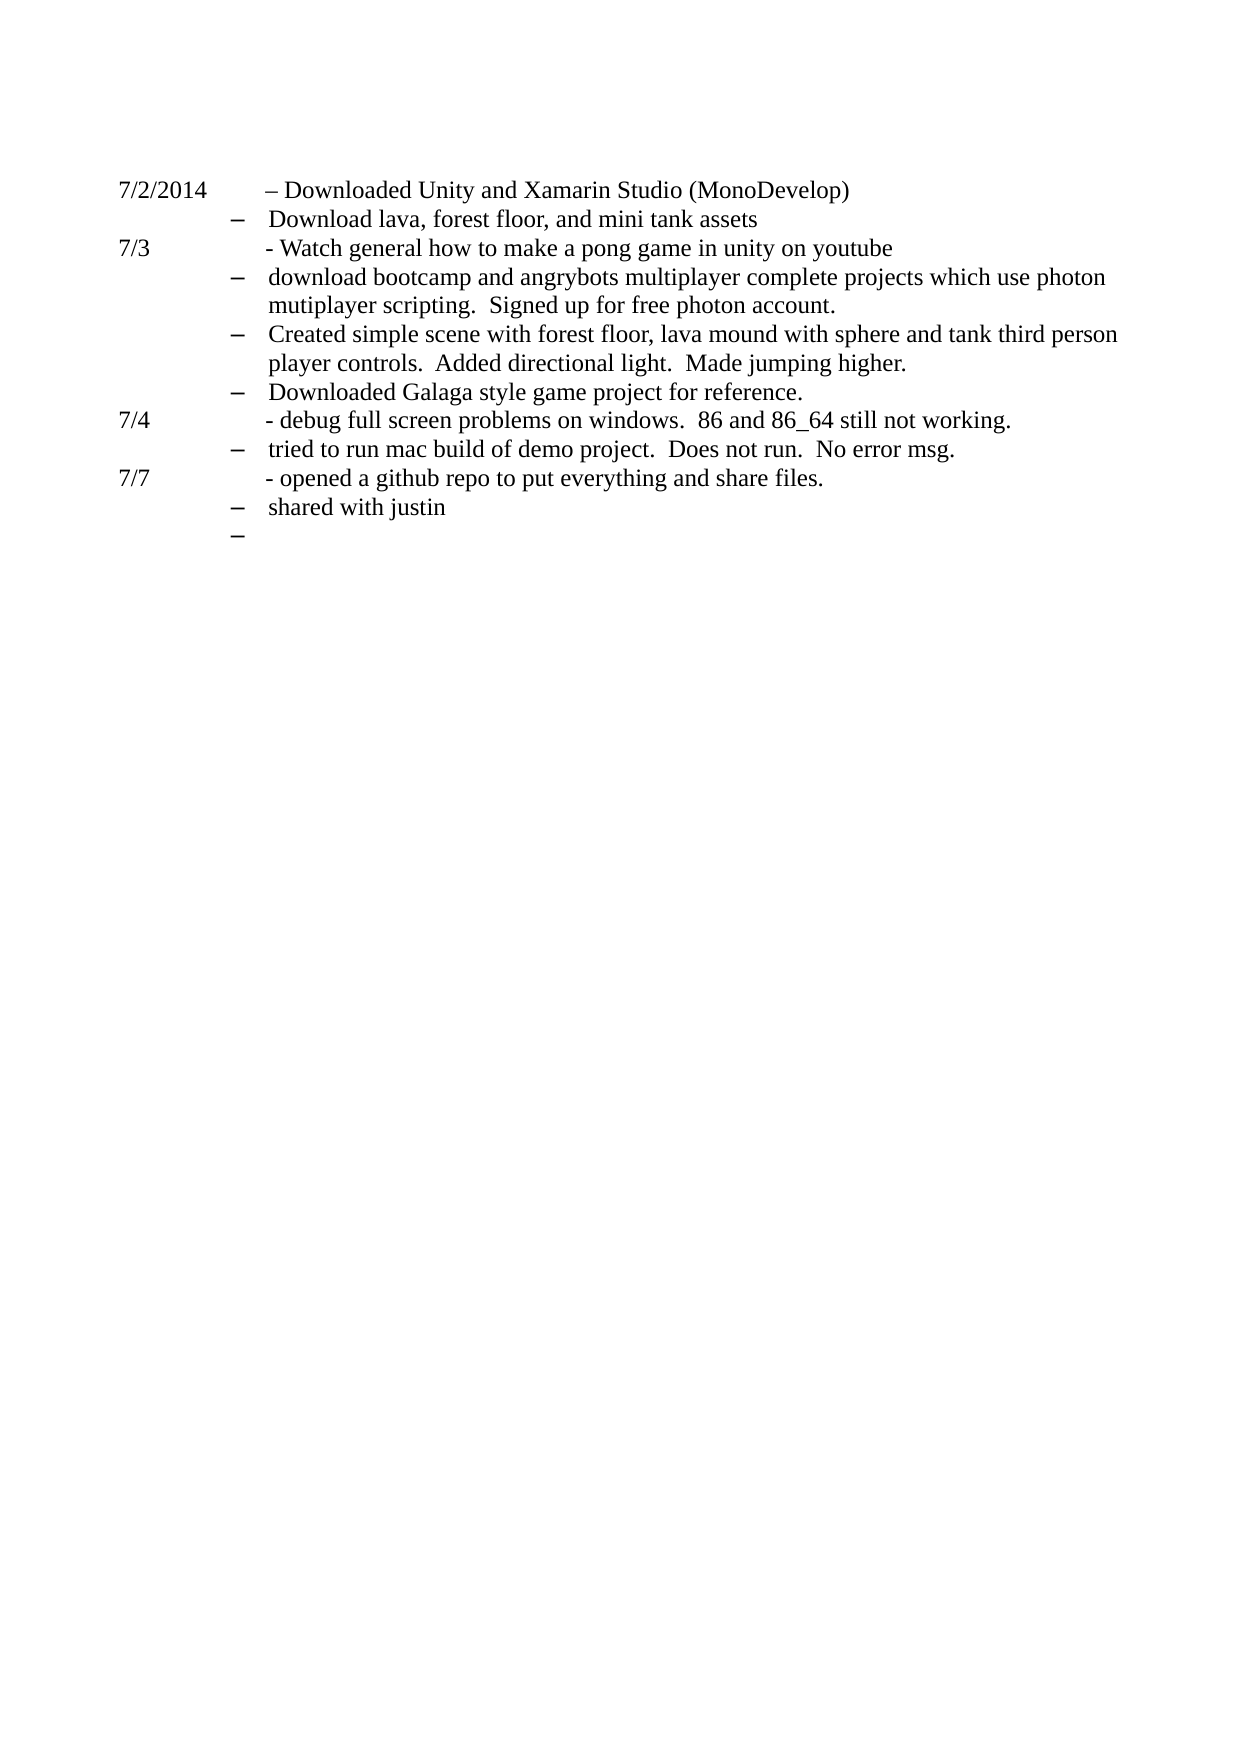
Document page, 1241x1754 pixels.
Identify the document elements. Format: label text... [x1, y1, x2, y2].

list download bootcamp and angrybots multiplayer complete projects which use photon mutiplayer scripting. Signed up for free photon account. [231, 262, 1122, 319]
text 7/7 - opened a github repo to put everything and share files. [118, 463, 1122, 492]
list tried to run mac build of demo project. Does not run. No error msg. [231, 434, 1122, 463]
text 7/3 - Watch general how to make a pong game in unity on youtube [118, 233, 1122, 262]
list shared with justin [231, 492, 1122, 521]
text 7/2/2014 – Downloaded Unity and Xamarin Studio (MonoDevelop) [118, 176, 1122, 204]
text 7/4 - debug full screen problems on windows. 86 and 86_64 still not working. [118, 406, 1122, 434]
list Downloaded Galaga style game project for reference. [231, 377, 1122, 406]
list Download lava, forest floor, and mini tank assets [231, 204, 1122, 233]
list Created simple scene with forest floor, lava mound with sphere and tank third person player controls. Added directional light. Made jumping higher. [231, 319, 1122, 377]
